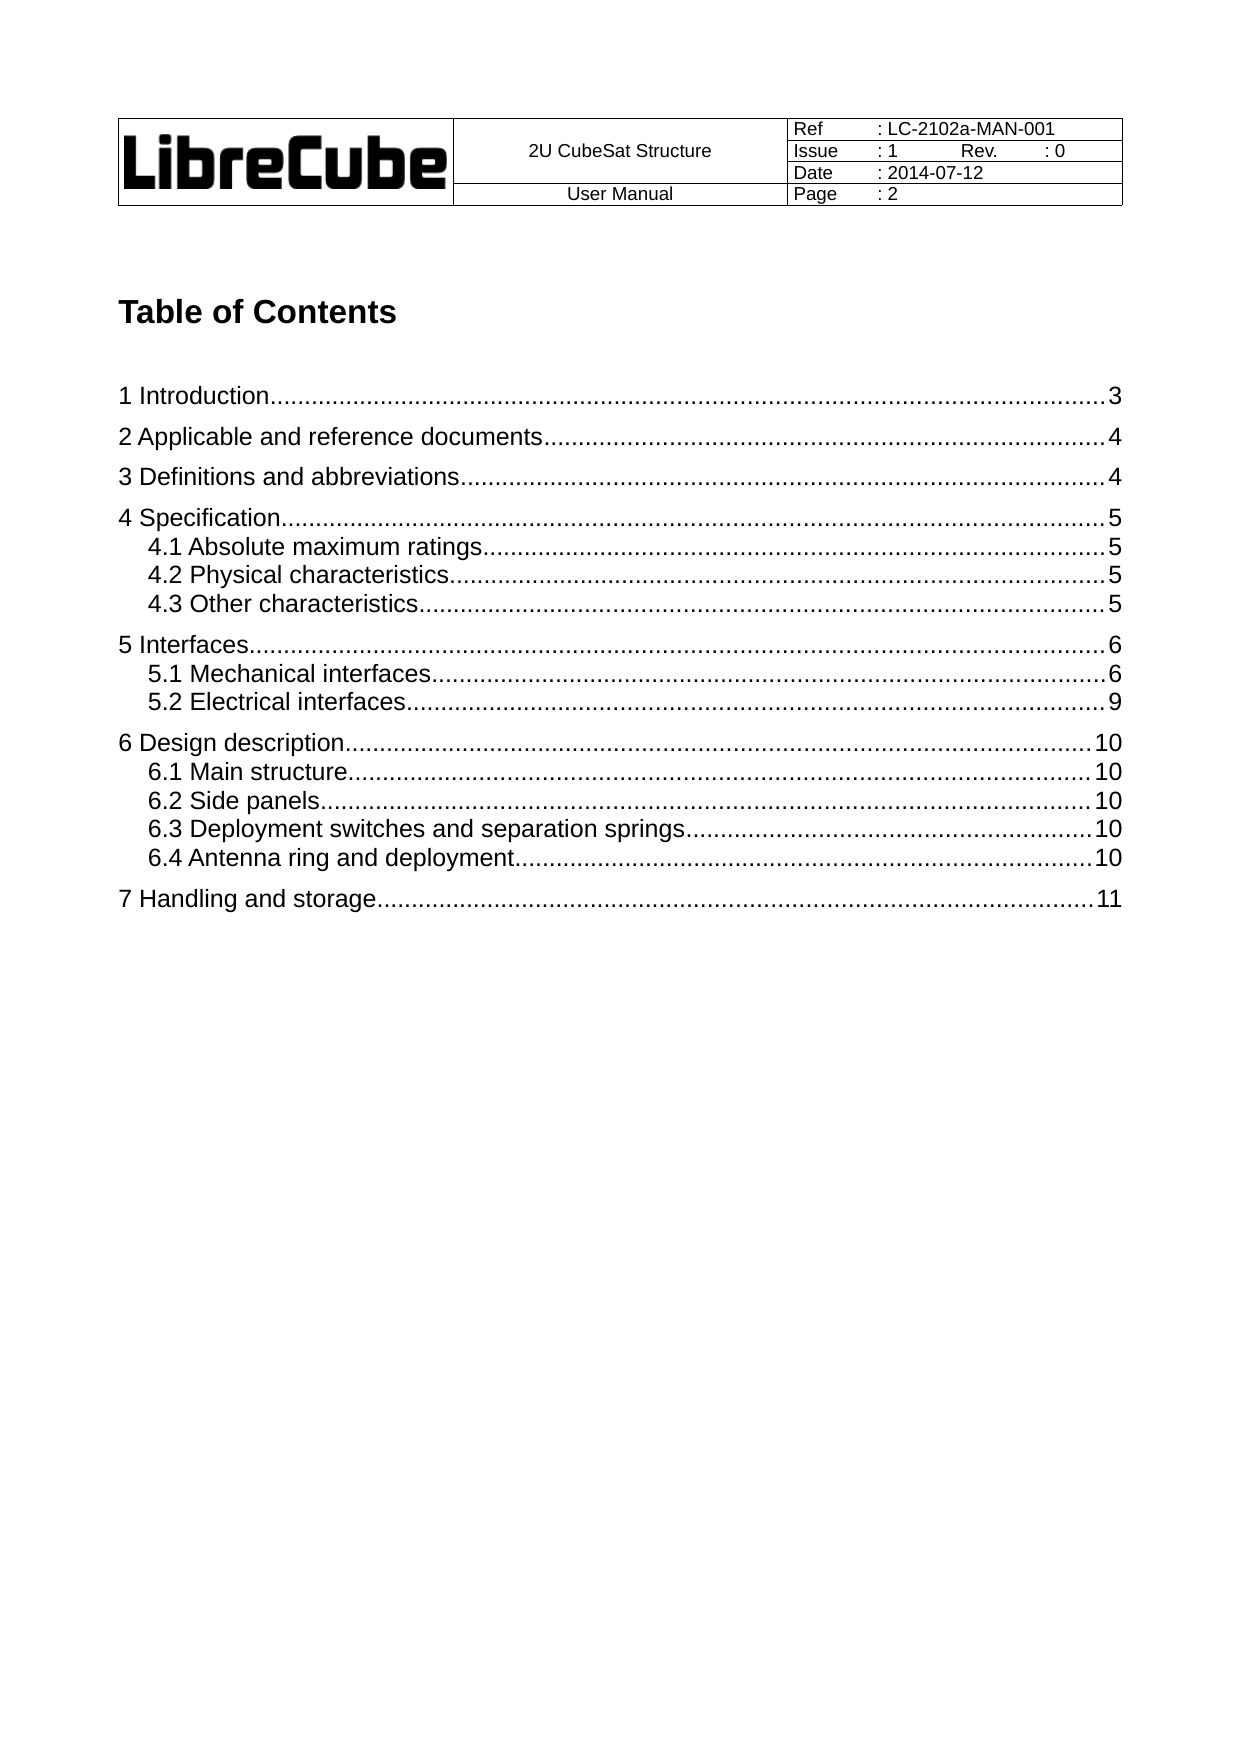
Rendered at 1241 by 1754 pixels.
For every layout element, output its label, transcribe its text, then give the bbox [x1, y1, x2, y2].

text 4.3 Other characteristics 5 [148, 589, 1122, 618]
text 3 Definitions and abbreviations 4 [118, 462, 1122, 491]
text 7 Handling and storage 11 [118, 884, 1122, 913]
text 6 Design description 10 [118, 728, 1122, 757]
text 6.2 Side panels 10 [148, 786, 1122, 814]
text 6.4 Antenna ring and deployment 10 [148, 843, 1122, 872]
text 4.1 Absolute maximum ratings 5 [148, 532, 1122, 560]
subtitle Table of Contents [118, 292, 1122, 330]
picture [124, 134, 447, 189]
text 5.2 Electrical interfaces 9 [148, 687, 1122, 716]
text 4 Specification 5 [118, 503, 1122, 532]
text 4.2 Physical characteristics 5 [148, 560, 1122, 589]
text 1 Introduction 3 [118, 381, 1122, 409]
text 6.3 Deployment switches and separation springs 10 [148, 814, 1122, 843]
text 5.1 Mechanical interfaces 6 [148, 659, 1122, 687]
text 6.1 Main structure 10 [148, 757, 1122, 786]
text 5 Interfaces 6 [118, 630, 1122, 659]
text 2 Applicable and reference documents 4 [118, 421, 1122, 450]
